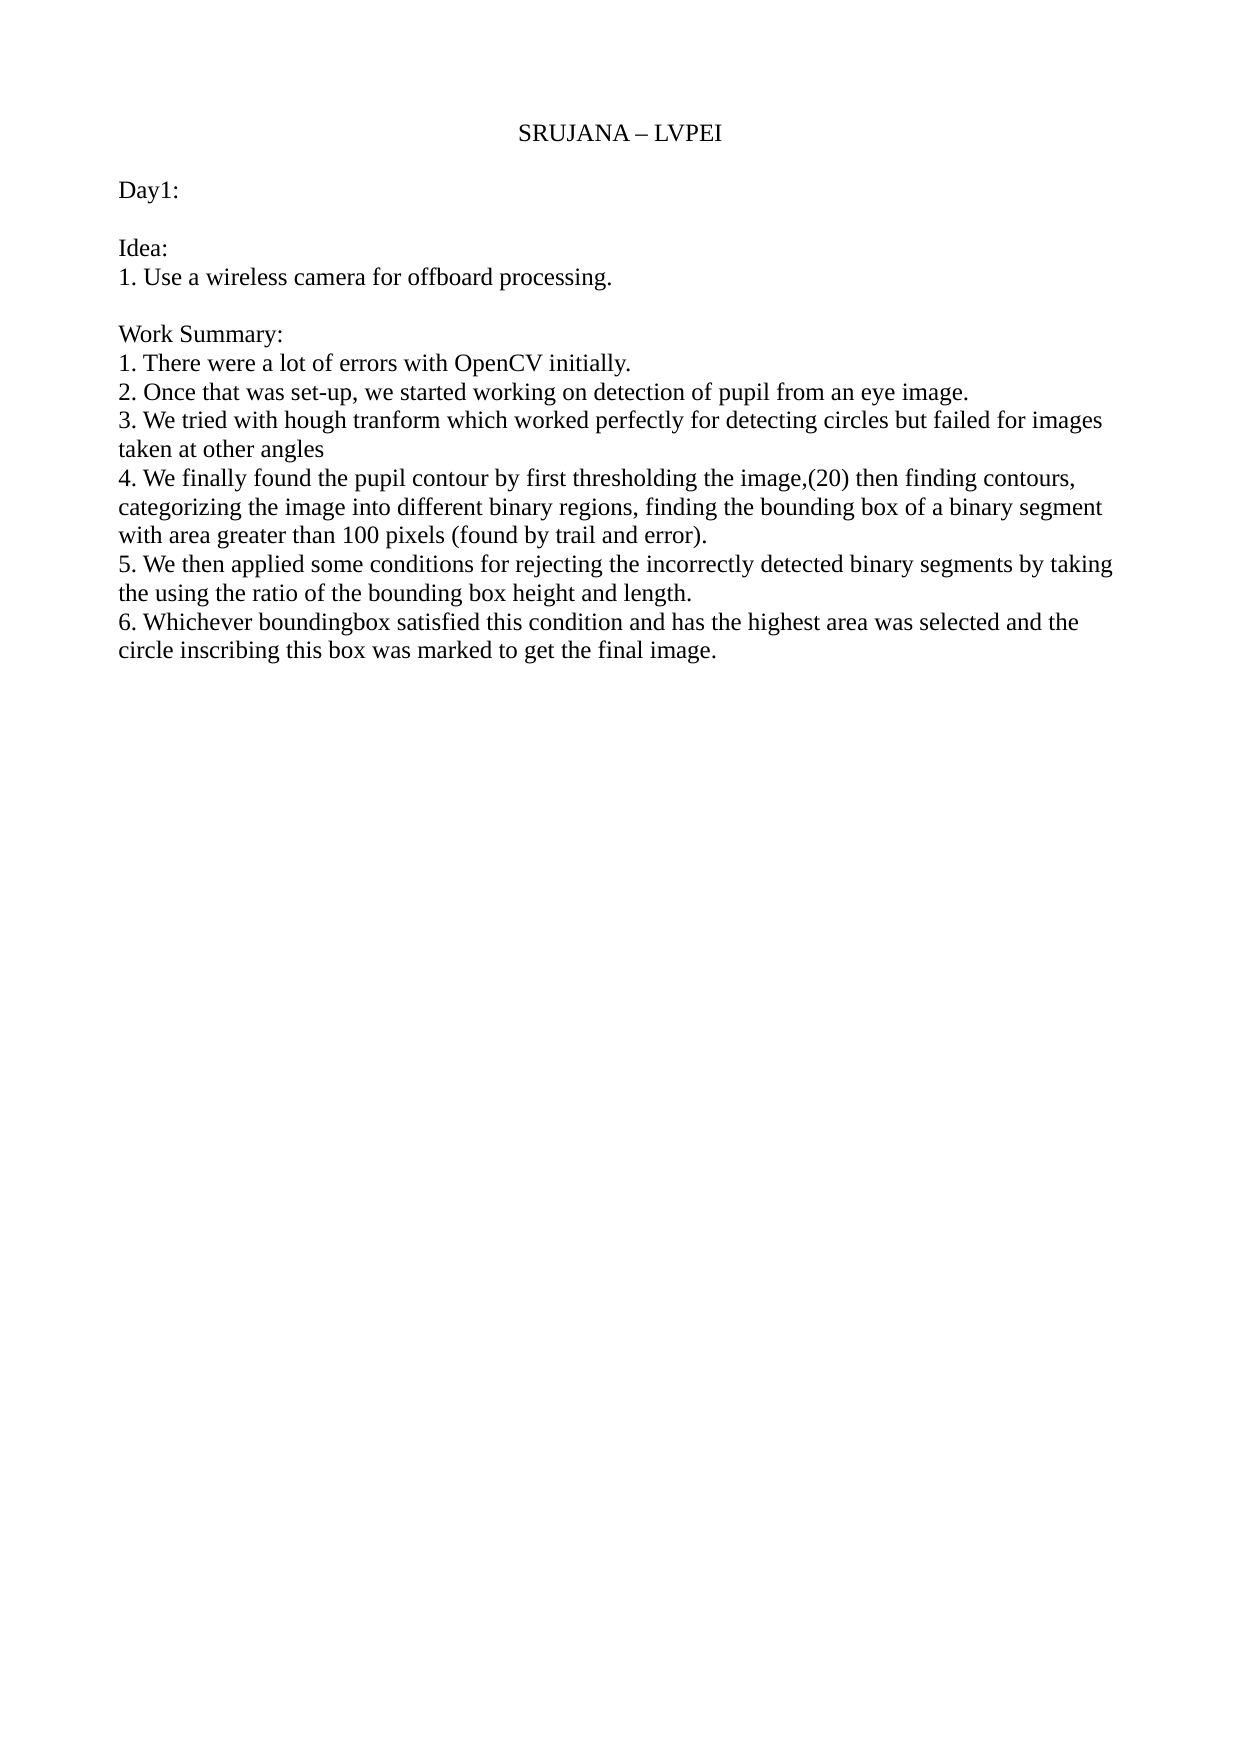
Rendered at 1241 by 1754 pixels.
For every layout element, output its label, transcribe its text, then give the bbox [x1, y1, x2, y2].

text 2. Once that was set-up, we started working on detection of pupil from an eye image. [118, 377, 1122, 406]
text Day1: [118, 176, 1122, 204]
text 5. We then applied some conditions for rejecting the incorrectly detected binary segments by taking the using the ratio of the bounding box height and length. [118, 549, 1122, 607]
text Work Summary: [118, 319, 1122, 348]
text 1. Use a wireless camera for offboard processing. [118, 262, 1122, 291]
text 6. Whichever boundingbox satisfied this condition and has the highest area was selected and the circle inscribing this box was marked to get the final image. [118, 607, 1122, 664]
text SRUJANA – LVPEI [118, 118, 1122, 147]
text 4. We finally found the pupil contour by first thresholding the image,(20) then finding contours, categorizing the image into different binary regions, finding the bounding box of a binary segment with area greater than 100 pixels (found by trail and error). [118, 463, 1122, 549]
text Idea: [118, 204, 1122, 262]
text 3. We tried with hough tranform which worked perfectly for detecting circles but failed for images taken at other angles [118, 406, 1122, 463]
text 1. There were a lot of errors with OpenCV initially. [118, 348, 1122, 377]
